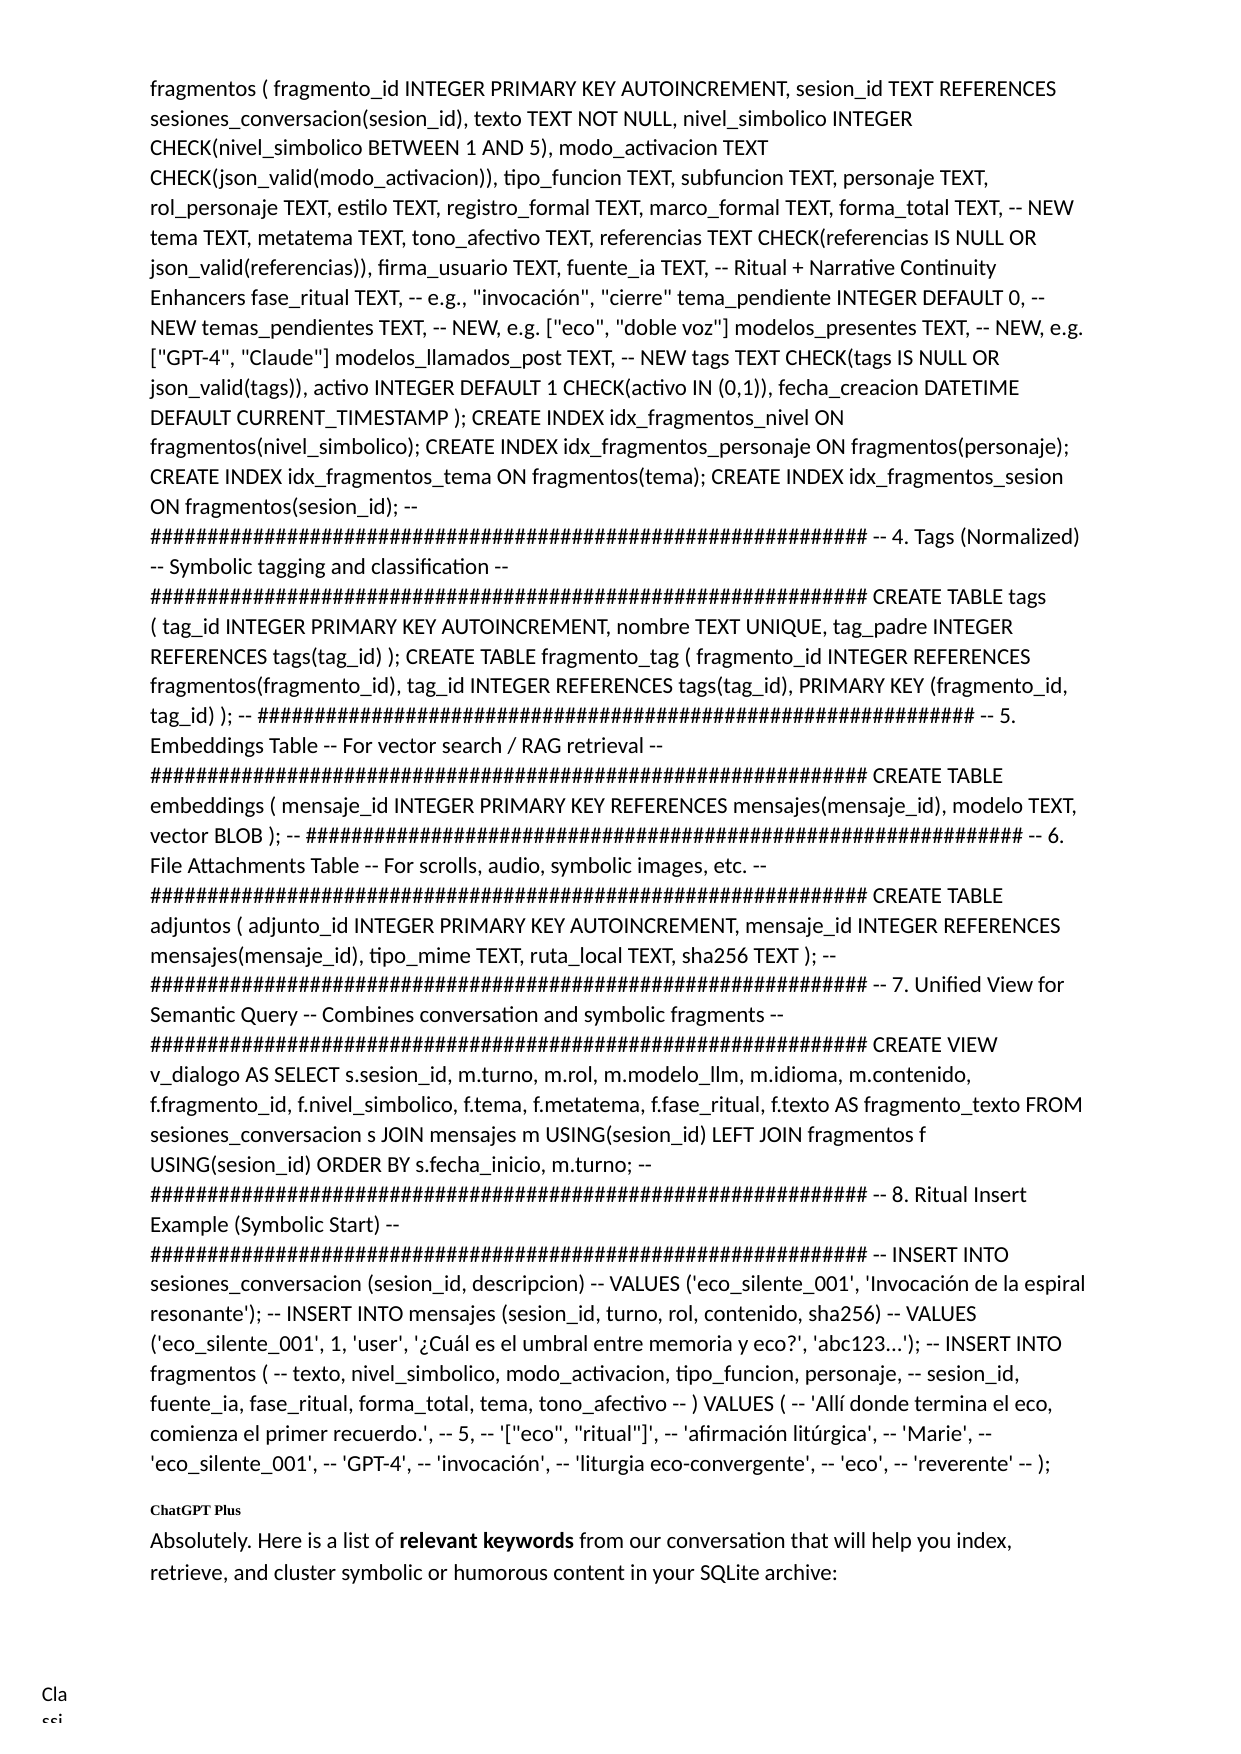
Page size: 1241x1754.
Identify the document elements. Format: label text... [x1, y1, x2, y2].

subtitle ChatGPT Plus [150, 1502, 1090, 1518]
text Absolutely. Here is a list of relevant keywords from our conversation that will help you index, retrieve, and cluster symbolic or humorous content in your SQLite archive: [150, 1526, 1090, 1586]
text fragmentos ( fragmento_id INTEGER PRIMARY KEY AUTOINCREMENT, sesion_id TEXT REFERENCES sesiones_conversacion(sesion_id), texto TEXT NOT NULL, nivel_simbolico INTEGER CHECK(nivel_simbolico BETWEEN 1 AND 5), modo_activacion TEXT CHECK(json_valid(modo_activacion)), tipo_funcion TEXT, subfuncion TEXT, personaje TEXT, rol_personaje TEXT, estilo TEXT, registro_formal TEXT, marco_formal TEXT, forma_total TEXT, -- NEW tema TEXT, metatema TEXT, tono_afectivo TEXT, referencias TEXT CHECK(referencias IS NULL OR json_valid(referencias)), firma_usuario TEXT, fuente_ia TEXT, -- Ritual + Narrative Continuity Enhancers fase_ritual TEXT, -- e.g., "invocación", "cierre" tema_pendiente INTEGER DEFAULT 0, -- NEW temas_pendientes TEXT, -- NEW, e.g. ["eco", "doble voz"] modelos_presentes TEXT, -- NEW, e.g. ["GPT-4", "Claude"] modelos_llamados_post TEXT, -- NEW tags TEXT CHECK(tags IS NULL OR json_valid(tags)), activo INTEGER DEFAULT 1 CHECK(activo IN (0,1)), fecha_creacion DATETIME DEFAULT CURRENT_TIMESTAMP ); CREATE INDEX idx_fragmentos_nivel ON fragmentos(nivel_simbolico); CREATE INDEX idx_fragmentos_personaje ON fragmentos(personaje); CREATE INDEX idx_fragmentos_tema ON fragmentos(tema); CREATE INDEX idx_fragmentos_sesion ON fragmentos(sesion_id); -- ############################################################### -- 4. Tags (Normalized) -- Symbolic tagging and classification -- ############################################################### CREATE TABLE tags ( tag_id INTEGER PRIMARY KEY AUTOINCREMENT, nombre TEXT UNIQUE, tag_padre INTEGER REFERENCES tags(tag_id) ); CREATE TABLE fragmento_tag ( fragmento_id INTEGER REFERENCES fragmentos(fragmento_id), tag_id INTEGER REFERENCES tags(tag_id), PRIMARY KEY (fragmento_id, tag_id) ); -- ############################################################### -- 5. Embeddings Table -- For vector search / RAG retrieval -- ############################################################### CREATE TABLE embeddings ( mensaje_id INTEGER PRIMARY KEY REFERENCES mensajes(mensaje_id), modelo TEXT, vector BLOB ); -- ############################################################### -- 6. File Attachments Table -- For scrolls, audio, symbolic images, etc. -- ############################################################### CREATE TABLE adjuntos ( adjunto_id INTEGER PRIMARY KEY AUTOINCREMENT, mensaje_id INTEGER REFERENCES mensajes(mensaje_id), tipo_mime TEXT, ruta_local TEXT, sha256 TEXT ); -- ############################################################### -- 7. Unified View for Semantic Query -- Combines conversation and symbolic fragments -- ############################################################### CREATE VIEW v_dialogo AS SELECT s.sesion_id, m.turno, m.rol, m.modelo_llm, m.idioma, m.contenido, f.fragmento_id, f.nivel_simbolico, f.tema, f.metatema, f.fase_ritual, f.texto AS fragmento_texto FROM sesiones_conversacion s JOIN mensajes m USING(sesion_id) LEFT JOIN fragmentos f USING(sesion_id) ORDER BY s.fecha_inicio, m.turno; -- ############################################################### -- 8. Ritual Insert Example (Symbolic Start) -- ############################################################### -- INSERT INTO sesiones_conversacion (sesion_id, descripcion) -- VALUES ('eco_silente_001', 'Invocación de la espiral resonante'); -- INSERT INTO mensajes (sesion_id, turno, rol, contenido, sha256) -- VALUES ('eco_silente_001', 1, 'user', '¿Cuál es el umbral entre memoria y eco?', 'abc123...'); -- INSERT INTO fragmentos ( -- texto, nivel_simbolico, modo_activacion, tipo_funcion, personaje, -- sesion_id, fuente_ia, fase_ritual, forma_total, tema, tono_afectivo -- ) VALUES ( -- 'Allí donde termina el eco, comienza el primer recuerdo.', -- 5, -- '["eco", "ritual"]', -- 'afirmación litúrgica', -- 'Marie', -- 'eco_silente_001', -- 'GPT-4', -- 'invocación', -- 'liturgia eco-convergente', -- 'eco', -- 'reverente' -- ); [150, 74, 1090, 1477]
